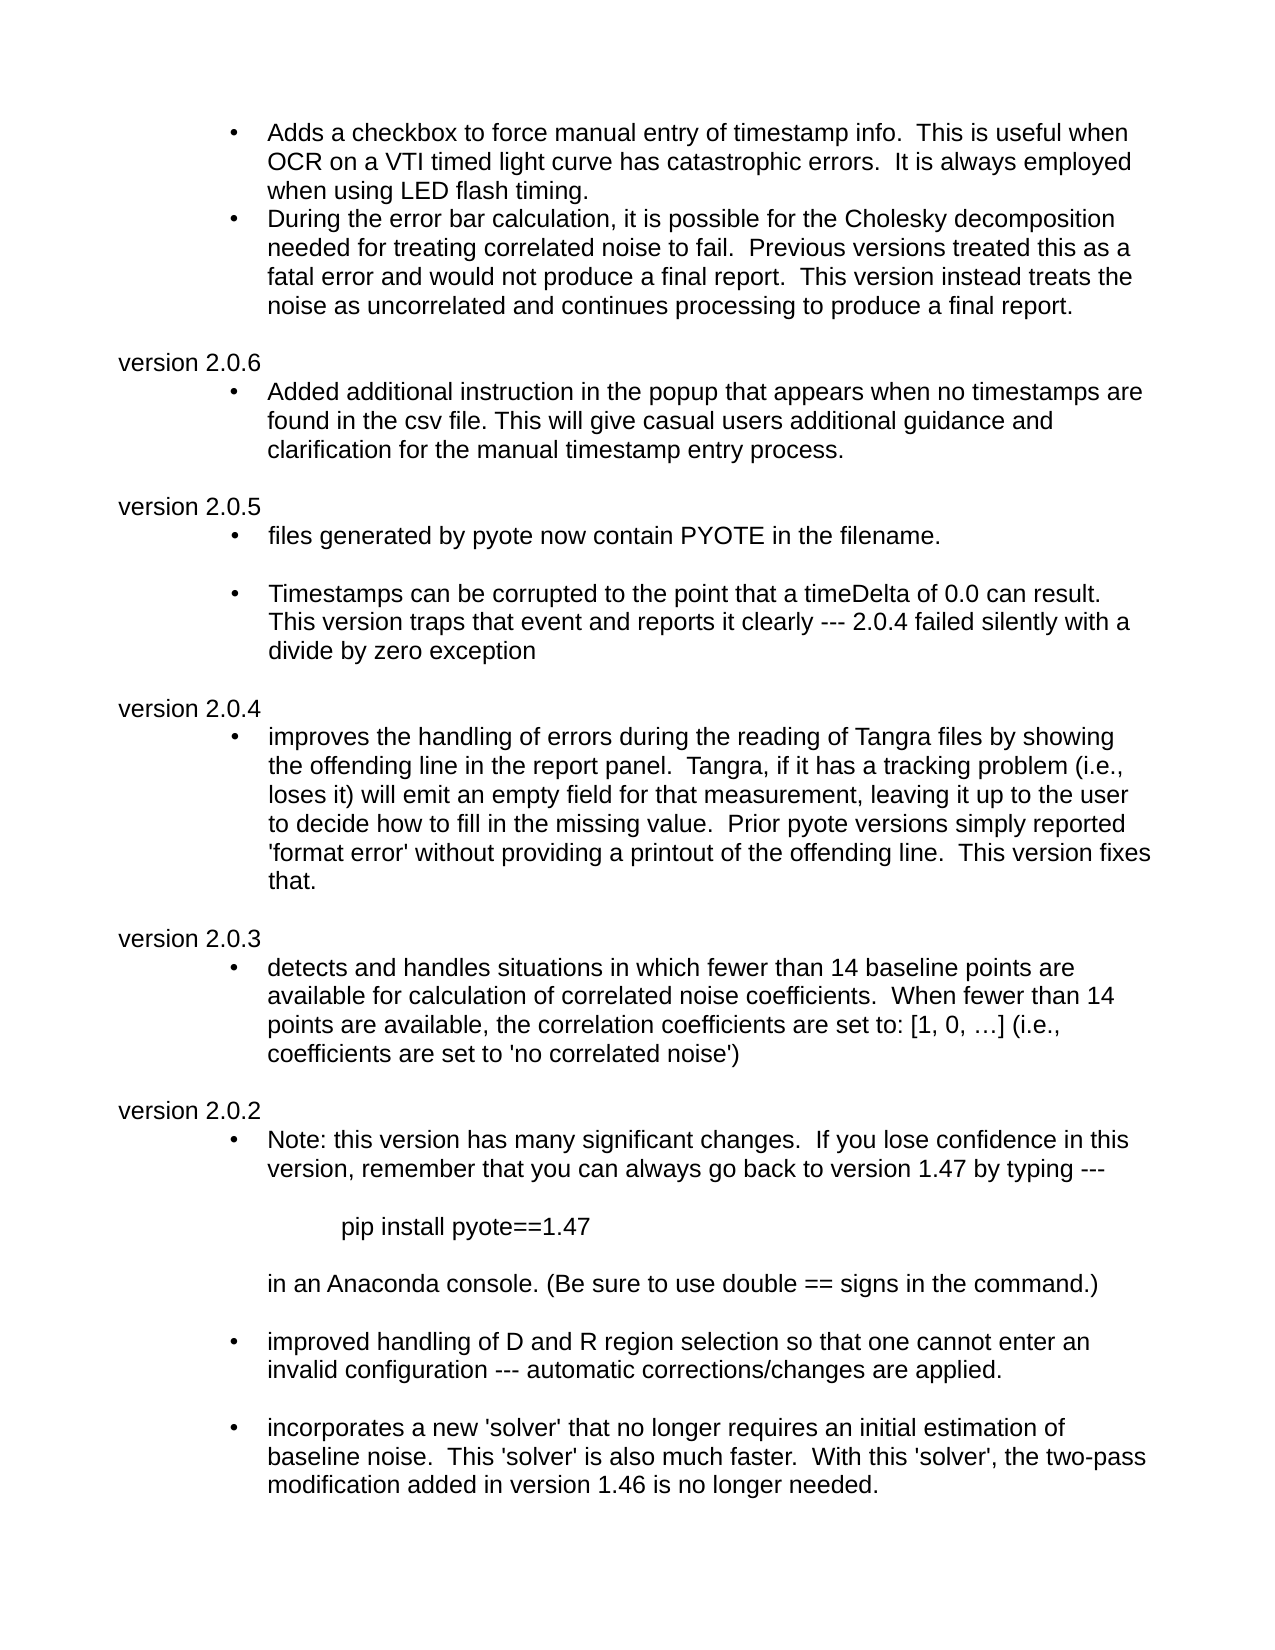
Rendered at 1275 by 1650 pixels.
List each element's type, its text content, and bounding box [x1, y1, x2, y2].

list Timestamps can be corrupted to the point that a timeDelta of 0.0 can result. This version traps that event and reports it clearly --- 2.0.4 failed silently with a divide by zero exception [231, 578, 1157, 694]
list improves the handling of errors during the reading of Tangra files by showing the offending line in the report panel. Tangra, if it has a tracking problem (i.e., loses it) will emit an empty field for that measurement, leaving it up to the user to decide how to fill in the missing value. Prior pyote versions simply reported 'format error' without providing a printout of the offending line. This version fixes that. [231, 722, 1157, 895]
list During the error bar calculation, it is possible for the Cholesky decomposition needed for treating correlated noise to fail. Previous versions treated this as a fatal error and would not produce a final report. This version instead treats the noise as uncorrelated and continues processing to produce a final report. [229, 204, 1157, 319]
list detects and handles situations in which fewer than 14 baseline points are available for calculation of correlated noise coefficients. When fewer than 14 points are available, the correlation coefficients are set to: [1, 0, …] (i.e., coefficients are set to 'no correlated noise') [229, 952, 1157, 1068]
list Added additional instruction in the popup that appears when no timestamps are found in the csv file. This will give casual users additional guidance and clarification for the manual timestamp entry process. [229, 377, 1157, 492]
list incorporates a new 'solver' that no longer requires an initial estimation of baseline noise. This 'solver' is also much faster. With this 'solver', the two-pass modification added in version 1.46 is no longer needed. [229, 1413, 1157, 1528]
text version 2.0.2 [118, 1096, 1157, 1125]
list Note: this version has many significant changes. If you lose confidence in this version, remember that you can always go back to version 1.47 by typing --- pip install pyote==1.47 in an Anaconda console. (Be sure to use double == signs in the command.) [229, 1125, 1157, 1326]
list Adds a checkbox to force manual entry of timestamp info. This is useful when OCR on a VTI timed light curve has catastrophic errors. It is always employed when using LED flash timing. [229, 118, 1157, 204]
text version 2.0.4 [118, 694, 1157, 722]
list improved handling of D and R region selection so that one cannot enter an invalid configuration --- automatic corrections/changes are applied. [229, 1326, 1157, 1413]
text version 2.0.6 [118, 348, 1157, 377]
list files generated by pyote now contain PYOTE in the filename. [231, 521, 1157, 578]
text version 2.0.5 [118, 492, 1157, 521]
text version 2.0.3 [118, 924, 1157, 952]
